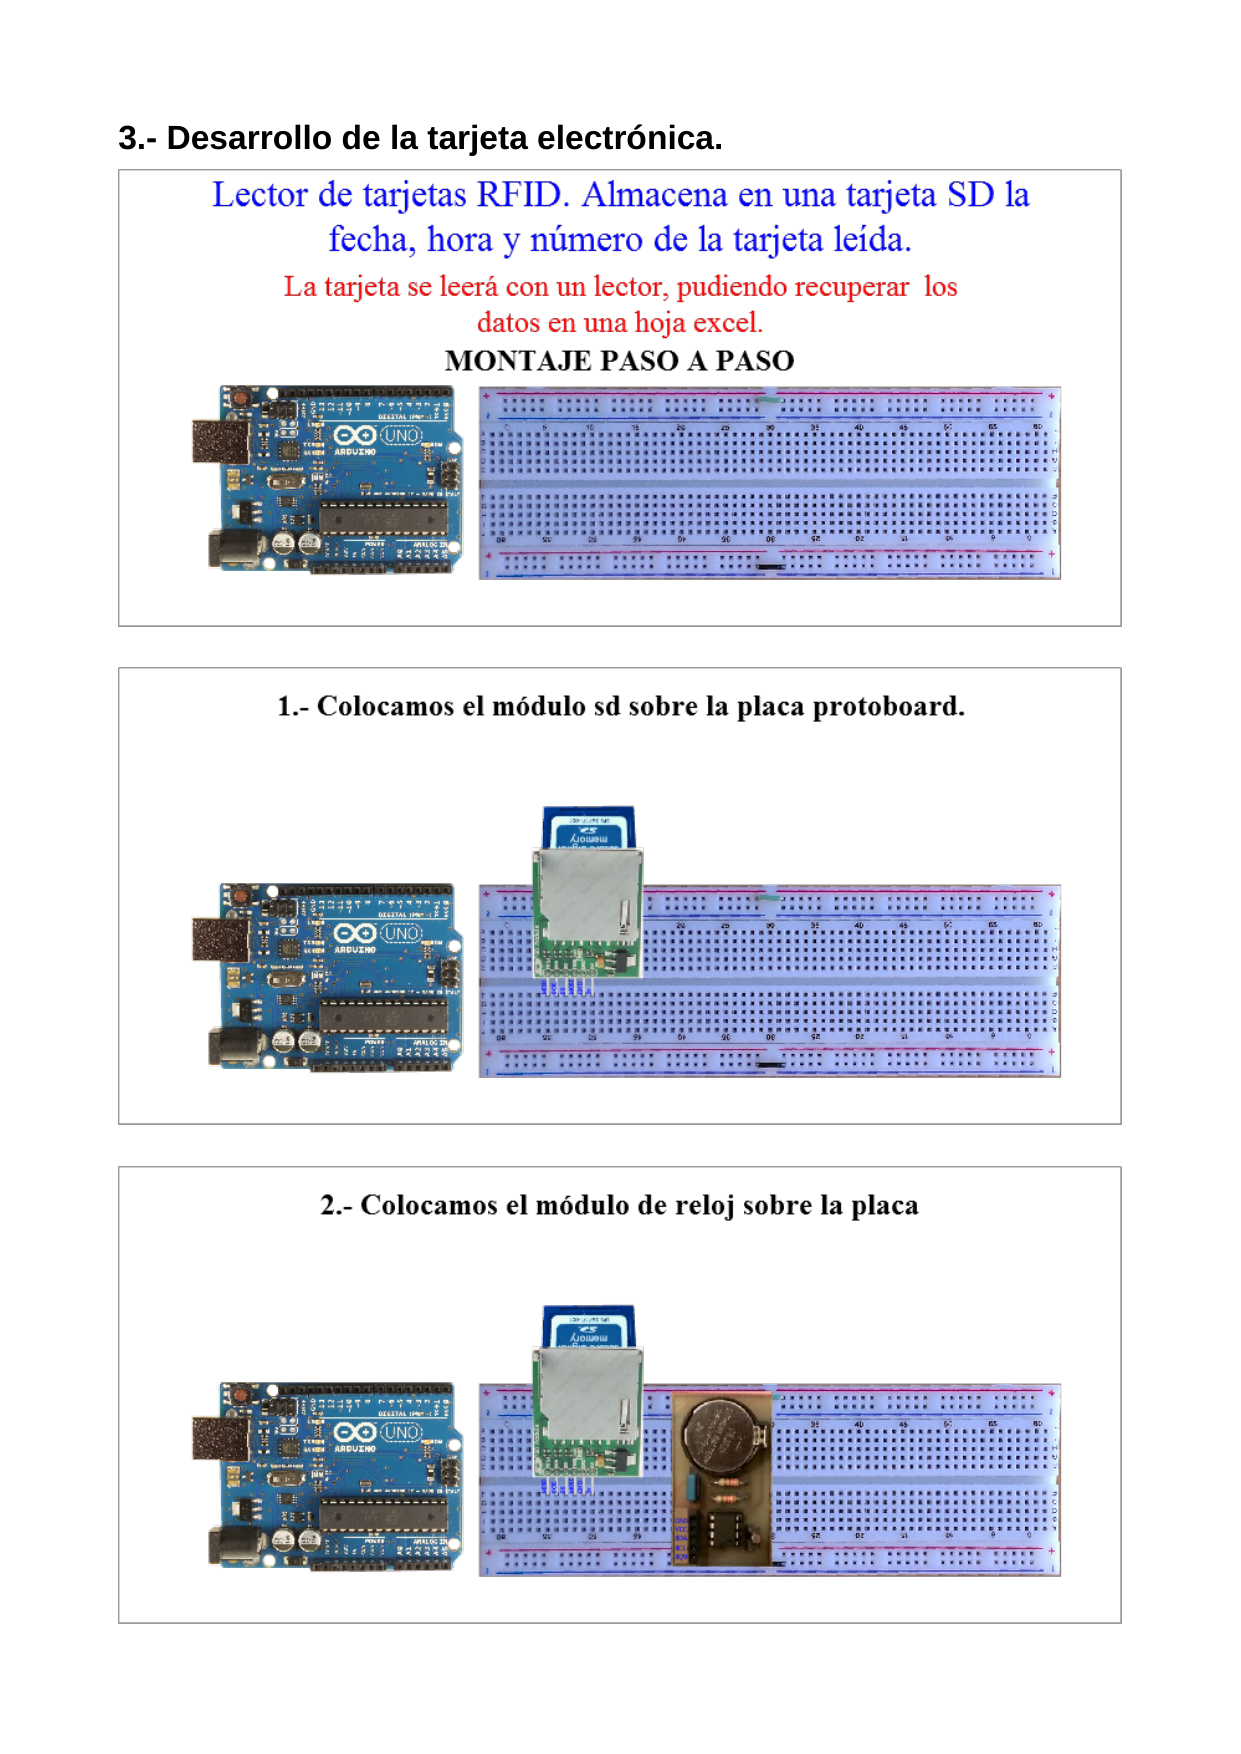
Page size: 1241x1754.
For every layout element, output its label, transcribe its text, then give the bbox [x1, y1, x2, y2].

picture [118, 1166, 1122, 1624]
subtitle 3.- Desarrollo de la tarjeta electrónica. [118, 118, 1122, 157]
picture [118, 667, 1122, 1125]
picture [118, 169, 1122, 627]
